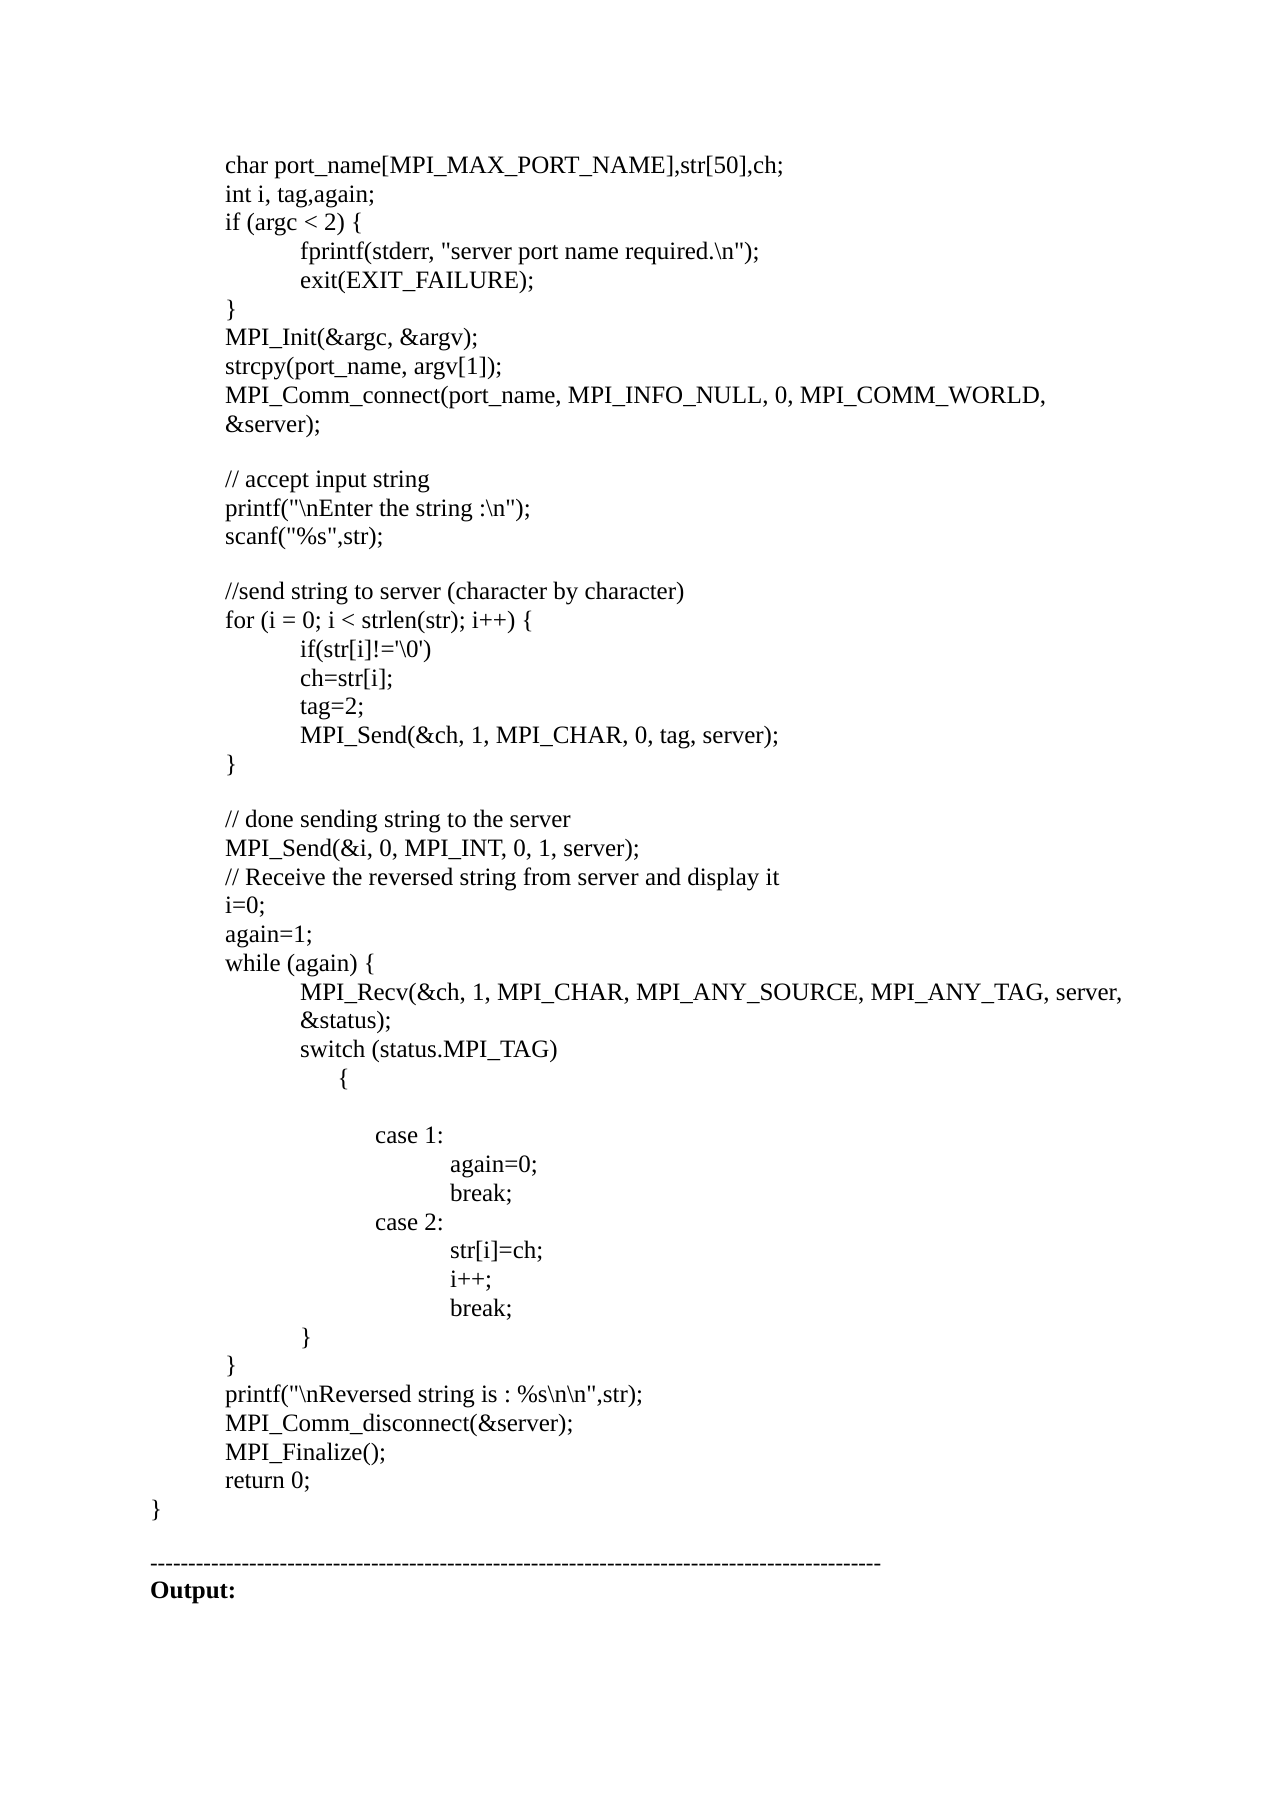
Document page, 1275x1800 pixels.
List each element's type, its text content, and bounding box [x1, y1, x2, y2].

text } [150, 294, 1125, 322]
text if (argc < 2) { [150, 207, 1125, 236]
text strcpy(port_name, argv[1]); [150, 351, 1125, 380]
text } [150, 1322, 1125, 1350]
text MPI_Send(&ch, 1, MPI_CHAR, 0, tag, server); [150, 720, 1125, 749]
text i=0; [150, 890, 1125, 919]
text char port_name[MPI_MAX_PORT_NAME],str[50],ch; [150, 150, 1125, 179]
text // accept input string [150, 464, 1125, 493]
text i++; [150, 1264, 1125, 1293]
text fprintf(stderr, "server port name required.\n"); [150, 236, 1125, 265]
text for (i = 0; i < strlen(str); i++) { [150, 605, 1125, 634]
text { [150, 1063, 1125, 1092]
text } [150, 1350, 1125, 1379]
text Output: [150, 1576, 1125, 1604]
text case 2: [150, 1207, 1125, 1235]
text if(str[i]!='\0') [150, 634, 1125, 663]
text again=1; [150, 919, 1125, 948]
text case 1: [150, 1120, 1125, 1149]
text exit(EXIT_FAILURE); [150, 265, 1125, 294]
text switch (status.MPI_TAG) [150, 1034, 1125, 1063]
text break; [150, 1178, 1125, 1207]
text MPI_Comm_connect(port_name, MPI_INFO_NULL, 0, MPI_COMM_WORLD, [150, 380, 1125, 409]
text ch=str[i]; [150, 663, 1125, 691]
text ------------------------------------------------------------------------------------------------ [150, 1549, 1125, 1576]
text } [150, 1494, 1125, 1523]
text return 0; [150, 1465, 1125, 1494]
text printf("\nReversed string is : %s\n\n",str); [150, 1379, 1125, 1408]
text tag=2; [150, 691, 1125, 720]
text while (again) { [150, 948, 1125, 977]
text MPI_Init(&argc, &argv); [150, 322, 1125, 351]
text MPI_Send(&i, 0, MPI_INT, 0, 1, server); [150, 833, 1125, 862]
text // Receive the reversed string from server and display it [150, 862, 1125, 890]
text again=0; [150, 1149, 1125, 1178]
text printf("\nEnter the string :\n"); [150, 493, 1125, 521]
text //send string to server (character by character) [150, 576, 1125, 605]
text MPI_Comm_disconnect(&server); [150, 1408, 1125, 1437]
text // done sending string to the server [150, 804, 1125, 833]
text scanf("%s",str); [150, 521, 1125, 550]
text int i, tag,again; [150, 179, 1125, 207]
text break; [150, 1293, 1125, 1322]
text MPI_Recv(&ch, 1, MPI_CHAR, MPI_ANY_SOURCE, MPI_ANY_TAG, server, [150, 977, 1125, 1005]
text &status); [150, 1005, 1125, 1034]
text str[i]=ch; [150, 1235, 1125, 1264]
text MPI_Finalize(); [150, 1437, 1125, 1465]
text &server); [150, 409, 1125, 437]
text } [150, 749, 1125, 778]
